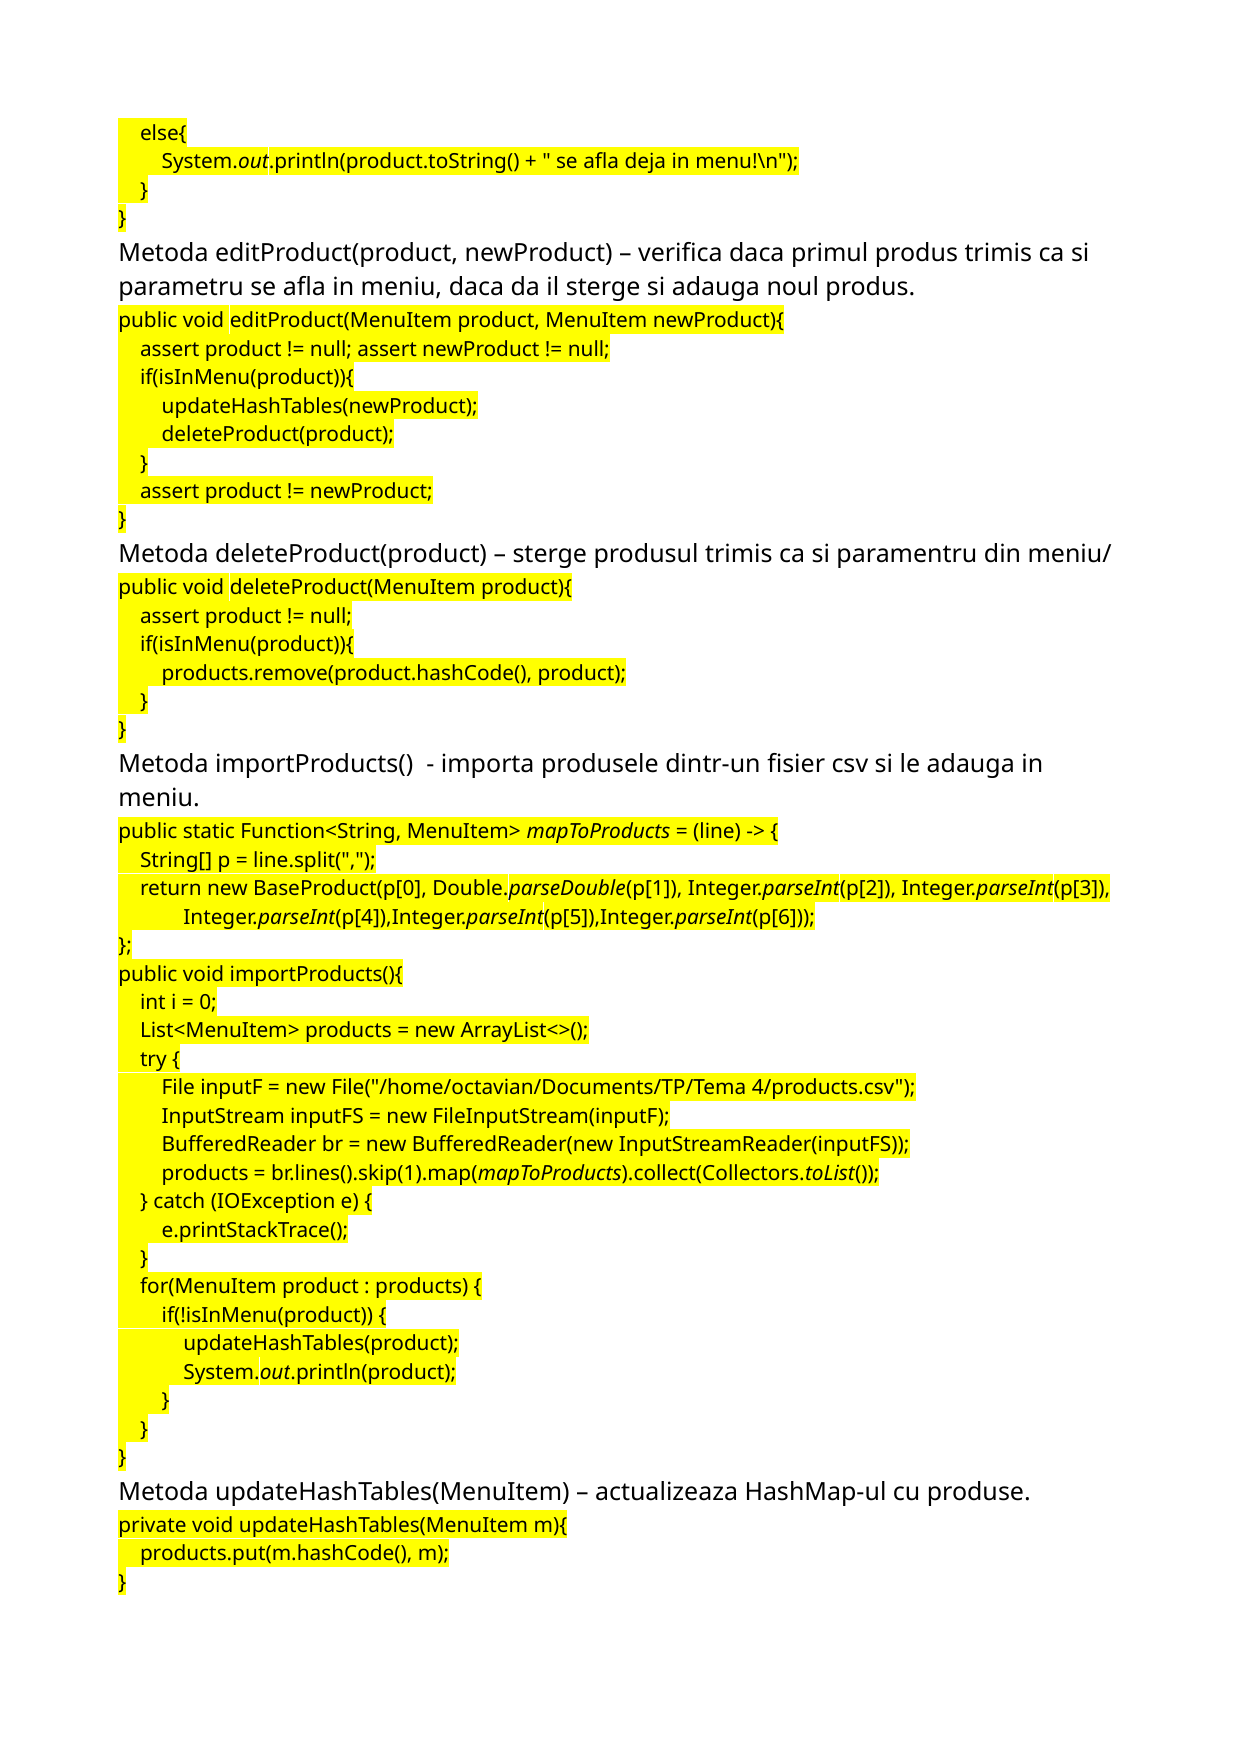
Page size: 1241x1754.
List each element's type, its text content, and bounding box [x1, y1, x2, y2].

text public void editProduct(MenuItem product, MenuItem newProduct){ assert product != null; assert newProduct != null; if(isInMenu(product)){ updateHashTables(newProduct); deleteProduct(product); } assert product != newProduct; } [118, 305, 1122, 533]
text else{ System.out.println(product.toString() + " se afla deja in menu!\n"); } } [118, 118, 1122, 232]
text Metoda deleteProduct(product) – sterge produsul trimis ca si paramentru din meniu/ [118, 536, 1122, 570]
text Metoda updateHashTables(MenuItem) – actualizeaza HashMap-ul cu produse. [118, 1473, 1122, 1507]
text public void deleteProduct(MenuItem product){ assert product != null; if(isInMenu(product)){ products.remove(product.hashCode(), product); } } [118, 572, 1122, 743]
text Metoda editProduct(product, newProduct) – verifica daca primul produs trimis ca si parametru se afla in meniu, daca da il sterge si adauga noul produs. [118, 234, 1122, 303]
text public static Function<String, MenuItem> mapToProducts = (line) -> { String[] p = line.split(","); return new BaseProduct(p[0], Double.parseDouble(p[1]), Integer.parseInt(p[2]), Integer.parseInt(p[3]), Integer.parseInt(p[4]),Integer.parseInt(p[5]),Integer.parseInt(p[6])); }; public void importProducts(){ int i = 0; List<MenuItem> products = new ArrayList<>(); try { File inputF = new File("/home/octavian/Documents/TP/Tema 4/products.csv"); InputStream inputFS = new FileInputStream(inputF); BufferedReader br = new BufferedReader(new InputStreamReader(inputFS)); products = br.lines().skip(1).map(mapToProducts).collect(Collectors.toList()); } catch (IOException e) { e.printStackTrace(); } for(MenuItem product : products) { if(!isInMenu(product)) { updateHashTables(product); System.out.println(product); } } } [118, 817, 1122, 1471]
text Metoda importProducts() - importa produsele dintr-un fisier csv si le adauga in meniu. [118, 746, 1122, 814]
text private void updateHashTables(MenuItem m){ products.put(m.hashCode(), m); } [118, 1510, 1122, 1595]
